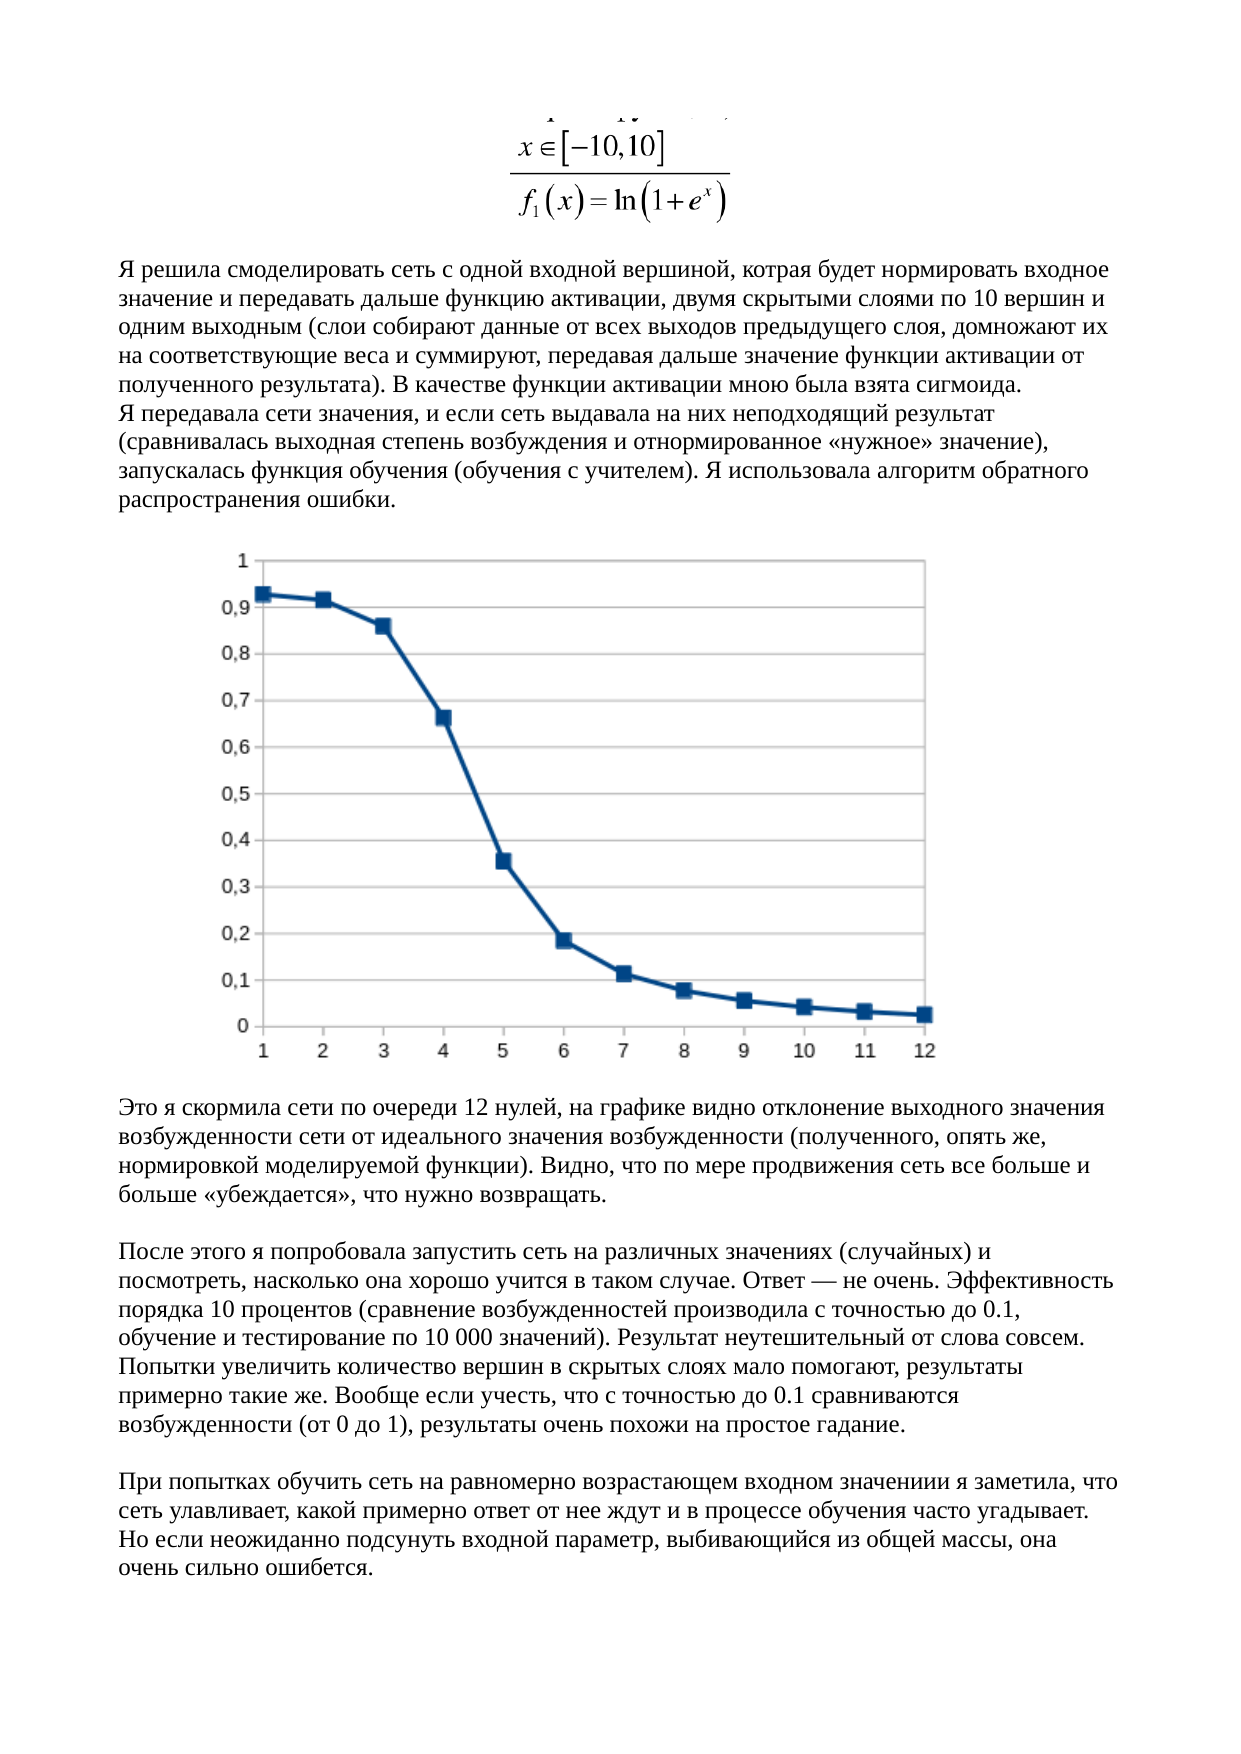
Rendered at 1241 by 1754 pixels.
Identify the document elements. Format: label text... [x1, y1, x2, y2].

text При попытках обучить сеть на равномерно возрастающем входном значениии я заметила, что сеть улавливает, какой примерно ответ от нее ждут и в процессе обучения часто угадывает. Но если неожиданно подсунуть входной параметр, выбивающийся из общей массы, она очень сильно ошибется. [118, 1466, 1122, 1581]
picture [211, 552, 956, 1064]
picture [510, 118, 730, 226]
text После этого я попробовала запустить сеть на различных значениях (случайных) и посмотреть, насколько она хорошо учится в таком случае. Ответ — не очень. Эффективность порядка 10 процентов (сравнение возбужденностей производила с точностью до 0.1, обучение и тестирование по 10 000 значений). Результат неутешительный от слова совсем. Попытки увеличить количество вершин в скрытых слоях мало помогают, результаты примерно такие же. Вообще если учесть, что с точностью до 0.1 сравниваются возбужденности (от 0 до 1), результаты очень похожи на простое гадание. [118, 1236, 1122, 1437]
text Это я скормила сети по очереди 12 нулей, на графике видно отклонение выходного значения возбужденности сети от идеального значения возбужденности (полученного, опять же, нормировкой моделируемой функции). Видно, что по мере продвижения сеть все больше и больше «убеждается», что нужно возвращать. [118, 1092, 1122, 1207]
text Я решила смоделировать сеть с одной входной вершиной, котрая будет нормировать входное значение и передавать дальше функцию активации, двумя скрытыми слоями по 10 вершин и одним выходным (слои собирают данные от всех выходов предыдущего слоя, домножают их на соответствующие веса и суммируют, передавая дальше значение функции активации от полученного результата). В качестве функции активации мною была взята сигмоида. [118, 254, 1122, 398]
text Я передавала сети значения, и если сеть выдавала на них неподходящий результат (сравнивалась выходная степень возбуждения и отнормированное «нужное» значение), запускалась функция обучения (обучения с учителем). Я использовала алгоритм обратного распространения ошибки. [118, 398, 1122, 513]
